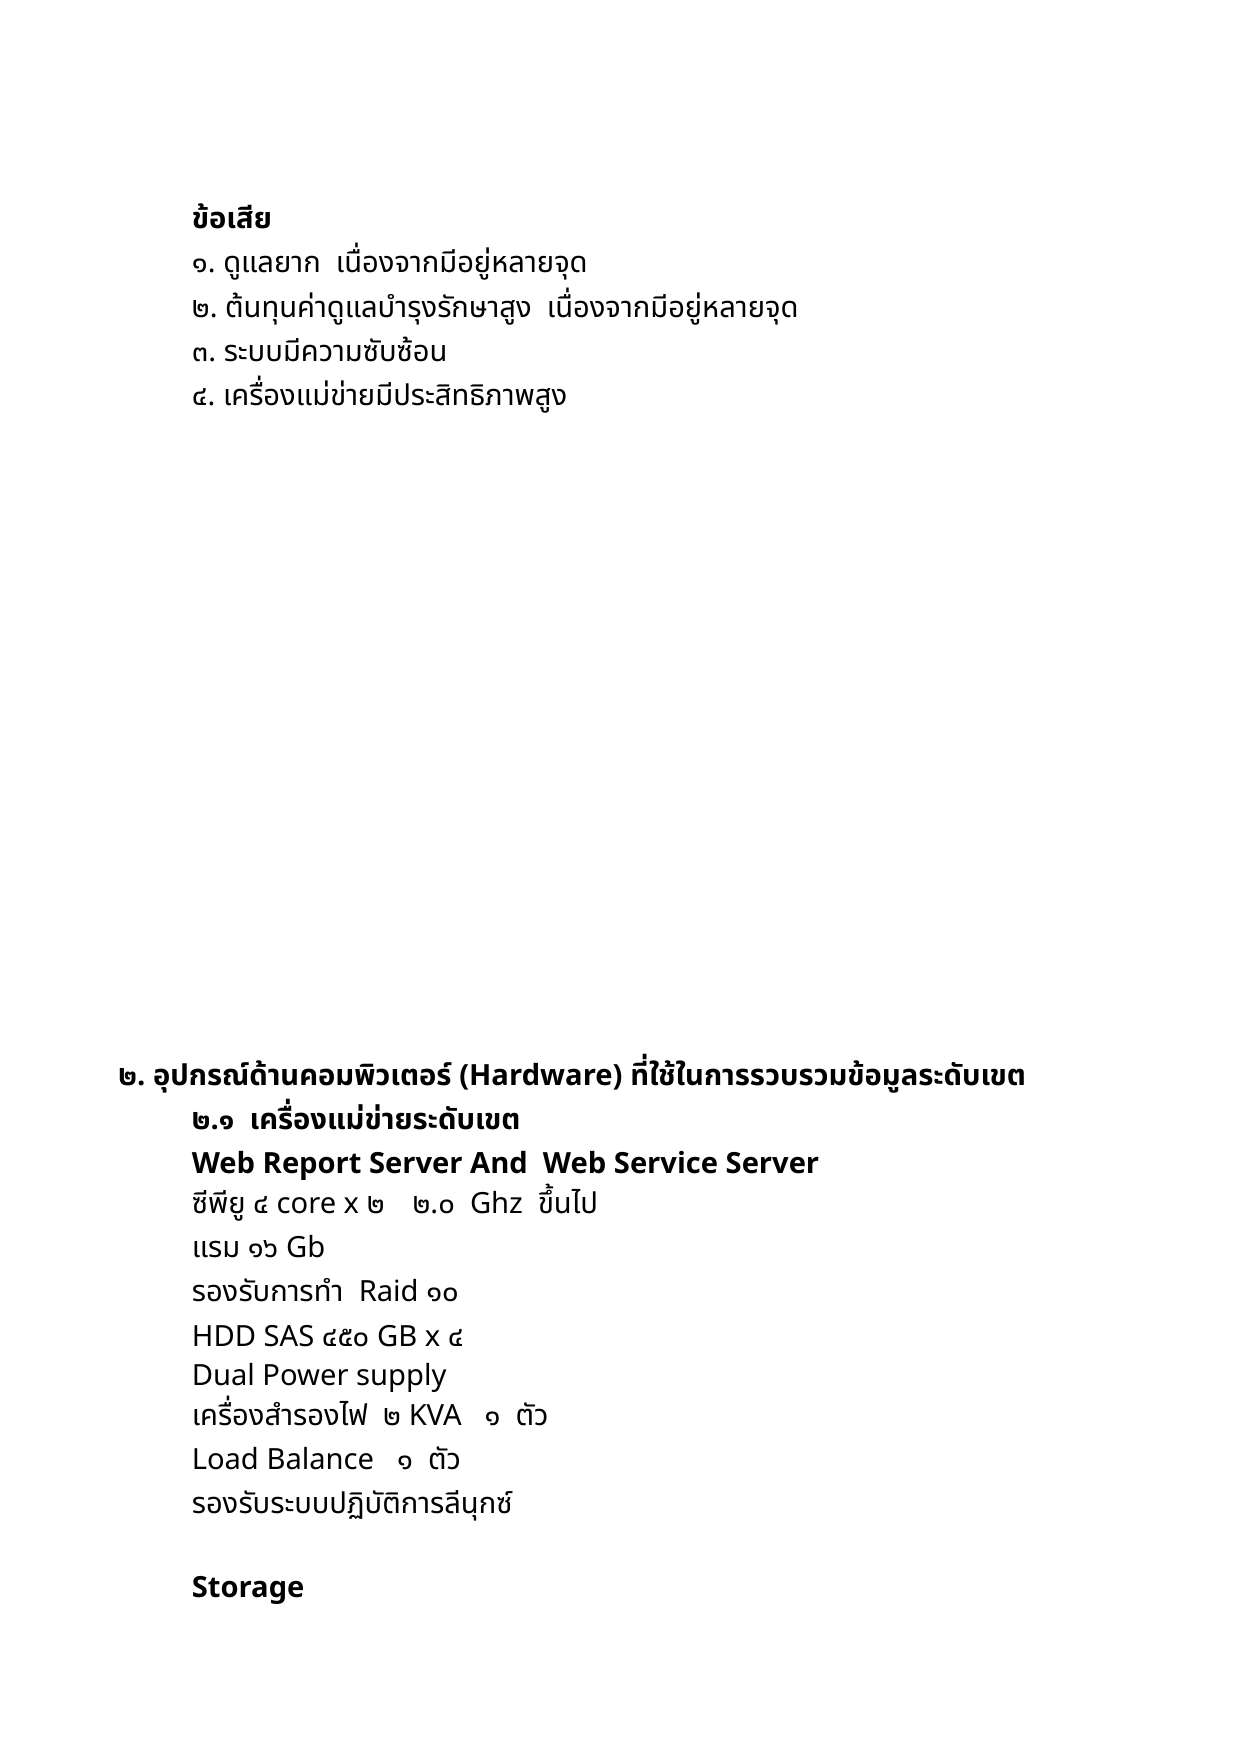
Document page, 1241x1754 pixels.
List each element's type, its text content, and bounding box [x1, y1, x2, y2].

text Load Balance ๑ ตัว [118, 1438, 1122, 1483]
text ๓. ระบบมีความซับซ้อน [118, 330, 1122, 374]
text รองรับระบบปฏิบัติการลีนุกซ์ [118, 1483, 1122, 1527]
text Web Report Server And Web Service Server [118, 1142, 1122, 1182]
text Storage [118, 1567, 1122, 1606]
text ข้อเสีย [118, 197, 1122, 242]
text ๒. อุปกรณ์ด้านคอมพิวเตอร์ (Hardware) ที่ใช้ในการรวบรวมข้อมูลระดับเขต [118, 1054, 1122, 1098]
text ๒.๑ เครื่องแม่ข่ายระดับเขต [118, 1098, 1122, 1142]
text Dual Power supply [118, 1354, 1122, 1394]
text ๔. เครื่องแม่ข่ายมีประสิทธิภาพสูง [118, 374, 1122, 419]
text ๑. ดูแลยาก เนื่องจากมีอยู่หลายจุด [118, 242, 1122, 286]
text แรม ๑๖ Gb [118, 1226, 1122, 1271]
text ๒. ต้นทุนค่าดูแลบำรุงรักษาสูง เนื่องจากมีอยู่หลายจุด [118, 286, 1122, 330]
text ซีพียู ๔ core x ๒ ๒.๐ Ghz ขึ้นไป [118, 1182, 1122, 1226]
text รองรับการทำ Raid ๑๐ [118, 1271, 1122, 1315]
text เครื่องสำรองไฟ ๒ KVA ๑ ตัว [118, 1394, 1122, 1438]
text HDD SAS ๔๕๐ GB x ๔ [118, 1315, 1122, 1354]
